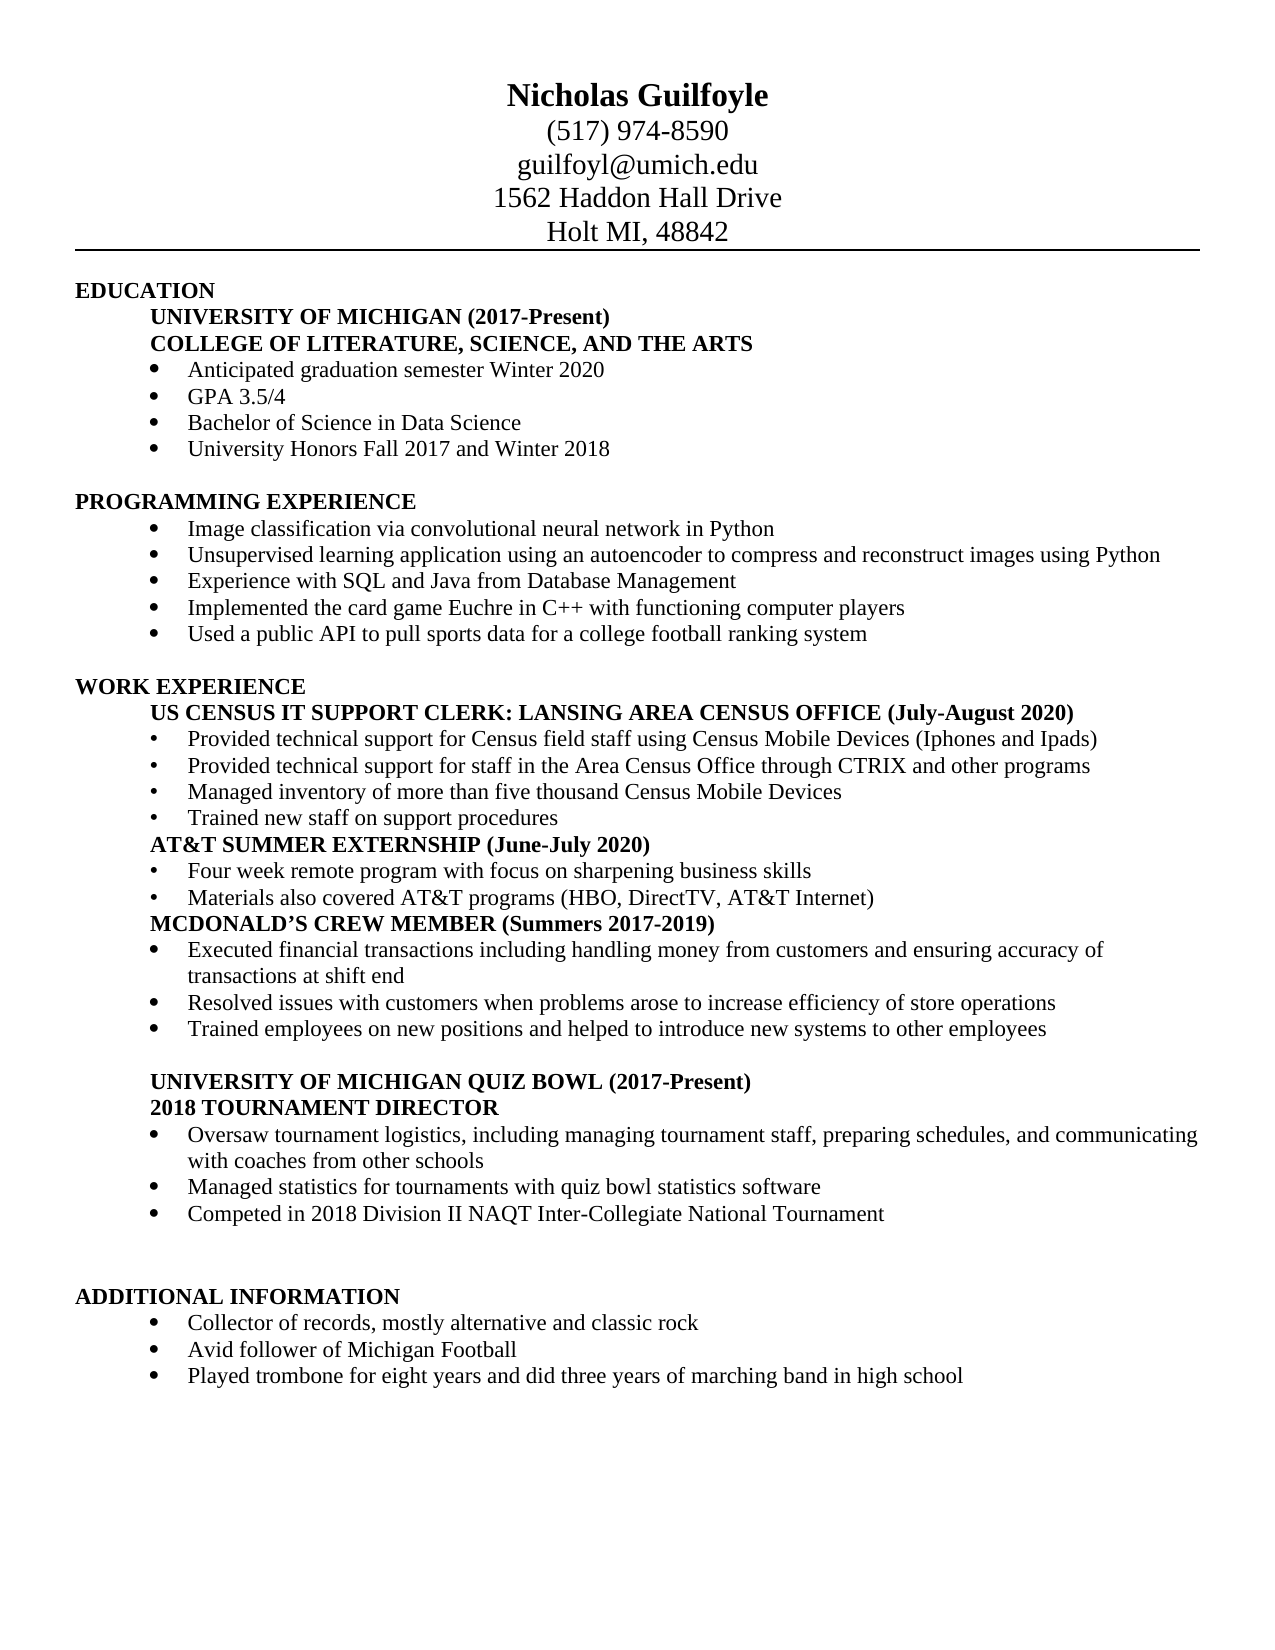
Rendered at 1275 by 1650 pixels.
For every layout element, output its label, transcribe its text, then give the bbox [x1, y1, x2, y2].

list Materials also covered AT&T programs (HBO, DirectTV, AT&T Internet) [150, 883, 1200, 910]
list Managed statistics for tournaments with quiz bowl statistics software [150, 1173, 1200, 1200]
list Four week remote program with focus on sharpening business skills [150, 857, 1200, 883]
text guilfoyl@umich.edu [75, 147, 1200, 180]
list University Honors Fall 2017 and Winter 2018 [150, 436, 1200, 462]
text 2018 TOURNAMENT DIRECTOR [75, 1094, 1200, 1121]
list Trained employees on new positions and helped to introduce new systems to other employees [150, 1015, 1200, 1042]
list Executed financial transactions including handling money from customers and ensuring accuracy of transactions at shift end [150, 936, 1200, 989]
list Implemented the card game Euchre in C++ with functioning computer players [150, 594, 1200, 620]
list Used a public API to pull sports data for a college football ranking system [150, 620, 1200, 646]
text AT&T SUMMER EXTERNSHIP (June-July 2020) [75, 831, 1200, 857]
list Experience with SQL and Java from Database Management [150, 567, 1200, 594]
text COLLEGE OF LITERATURE, SCIENCE, AND THE ARTS [75, 330, 1200, 356]
list Trained new staff on support procedures [150, 804, 1200, 831]
text 1562 Haddon Hall Drive [75, 180, 1200, 214]
list Bachelor of Science in Data Science [150, 409, 1200, 436]
list Image classification via convolutional neural network in Python [150, 514, 1200, 541]
text WORK EXPERIENCE [75, 673, 1200, 699]
list Anticipated graduation semester Winter 2020 [150, 356, 1200, 383]
list Avid follower of Michigan Football [150, 1336, 1200, 1362]
text MCDONALD’S CREW MEMBER (Summers 2017-2019) [75, 910, 1200, 936]
text Holt MI, 48842 [75, 214, 1200, 249]
list GPA 3.5/4 [150, 383, 1200, 409]
list Provided technical support for Census field staff using Census Mobile Devices (Iphones and Ipads) [150, 725, 1200, 752]
text UNIVERSITY OF MICHIGAN QUIZ BOWL (2017-Present) [150, 1068, 1200, 1094]
text PROGRAMMING EXPERIENCE [75, 488, 1200, 514]
text EDUCATION [75, 277, 1200, 303]
list Collector of records, mostly alternative and classic rock [150, 1309, 1200, 1336]
text US CENSUS IT SUPPORT CLERK: LANSING AREA CENSUS OFFICE (July-August 2020) [75, 699, 1200, 725]
list Oversaw tournament logistics, including managing tournament staff, preparing schedules, and communicating with coaches from other schools [150, 1121, 1200, 1173]
list Resolved issues with customers when problems arose to increase efficiency of store operations [150, 989, 1200, 1015]
list Competed in 2018 Division II NAQT Inter-Collegiate National Tournament [150, 1200, 1200, 1226]
list Provided technical support for staff in the Area Census Office through CTRIX and other programs [150, 752, 1200, 778]
text (517) 974-8590 [75, 113, 1200, 147]
text UNIVERSITY OF MICHIGAN (2017-Present) [75, 303, 1200, 330]
list Played trombone for eight years and did three years of marching band in high school [150, 1362, 1200, 1388]
list Managed inventory of more than five thousand Census Mobile Devices [150, 778, 1200, 804]
text Nicholas Guilfoyle [75, 75, 1200, 113]
list Unsupervised learning application using an autoencoder to compress and reconstruct images using Python [150, 541, 1200, 567]
text ADDITIONAL INFORMATION [75, 1283, 1200, 1309]
